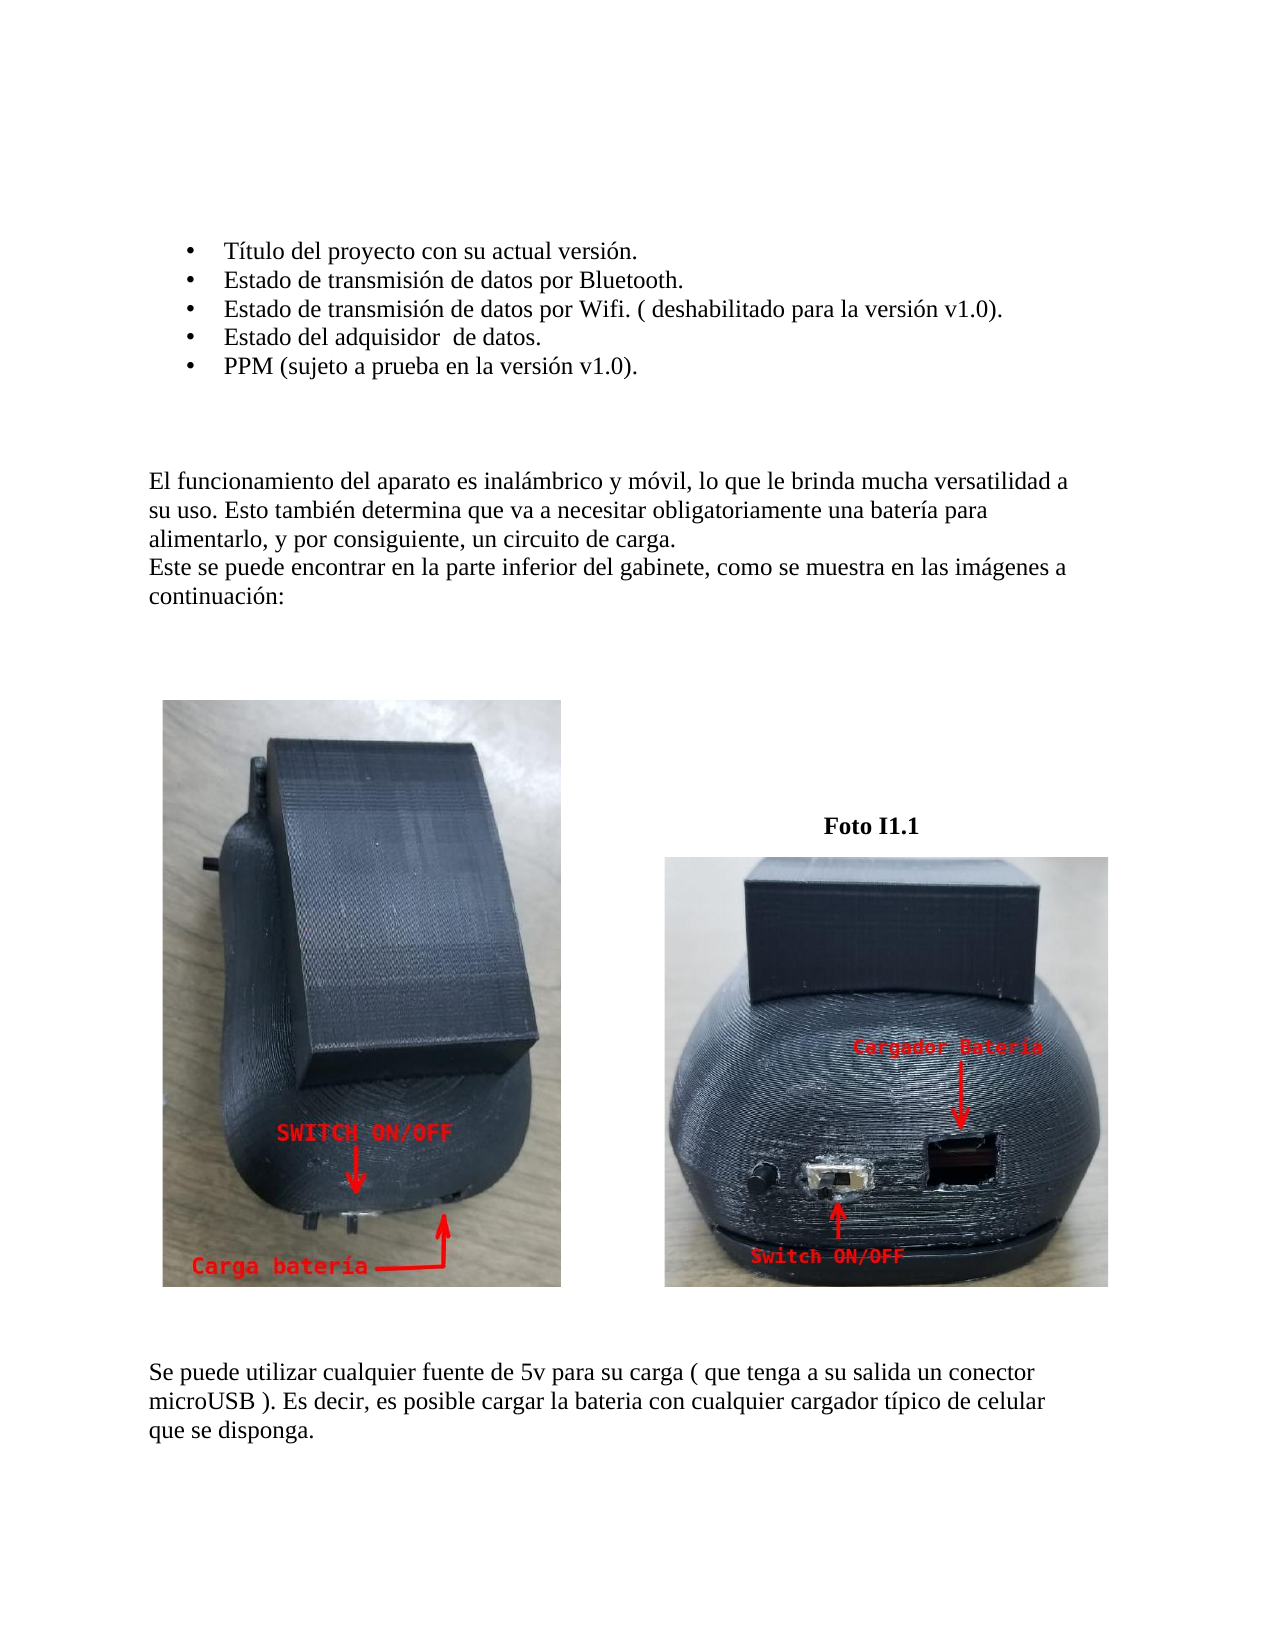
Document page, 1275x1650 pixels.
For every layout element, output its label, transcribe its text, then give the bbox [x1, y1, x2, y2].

text [148, 811, 162, 840]
text Este se puede encontrar en la parte inferior del gabinete, como se muestra en las imágenes a continuación: [148, 552, 1087, 610]
picture [162, 700, 561, 1287]
picture [664, 857, 1109, 1287]
list Título del proyecto con su actual versión. [186, 236, 1087, 265]
list Estado de transmisión de datos por Wifi. ( deshabilitado para la versión v1.0). [186, 294, 1087, 322]
text Foto I1.1 [561, 811, 1087, 840]
list PPM (sujeto a prueba en la versión v1.0). [186, 351, 1087, 380]
list Estado del adquisidor de datos. [186, 322, 1087, 351]
text Se puede utilizar cualquier fuente de 5v para su carga ( que tenga a su salida un conector microUSB ). Es decir, es posible cargar la bateria con cualquier cargador típico de celular que se disponga. [148, 1357, 1087, 1444]
list Estado de transmisión de datos por Bluetooth. [186, 265, 1087, 294]
text El funcionamiento del aparato es inalámbrico y móvil, lo que le brinda mucha versatilidad a su uso. Esto también determina que va a necesitar obligatoriamente una batería para alimentarlo, y por consiguiente, un circuito de carga. [148, 466, 1087, 552]
